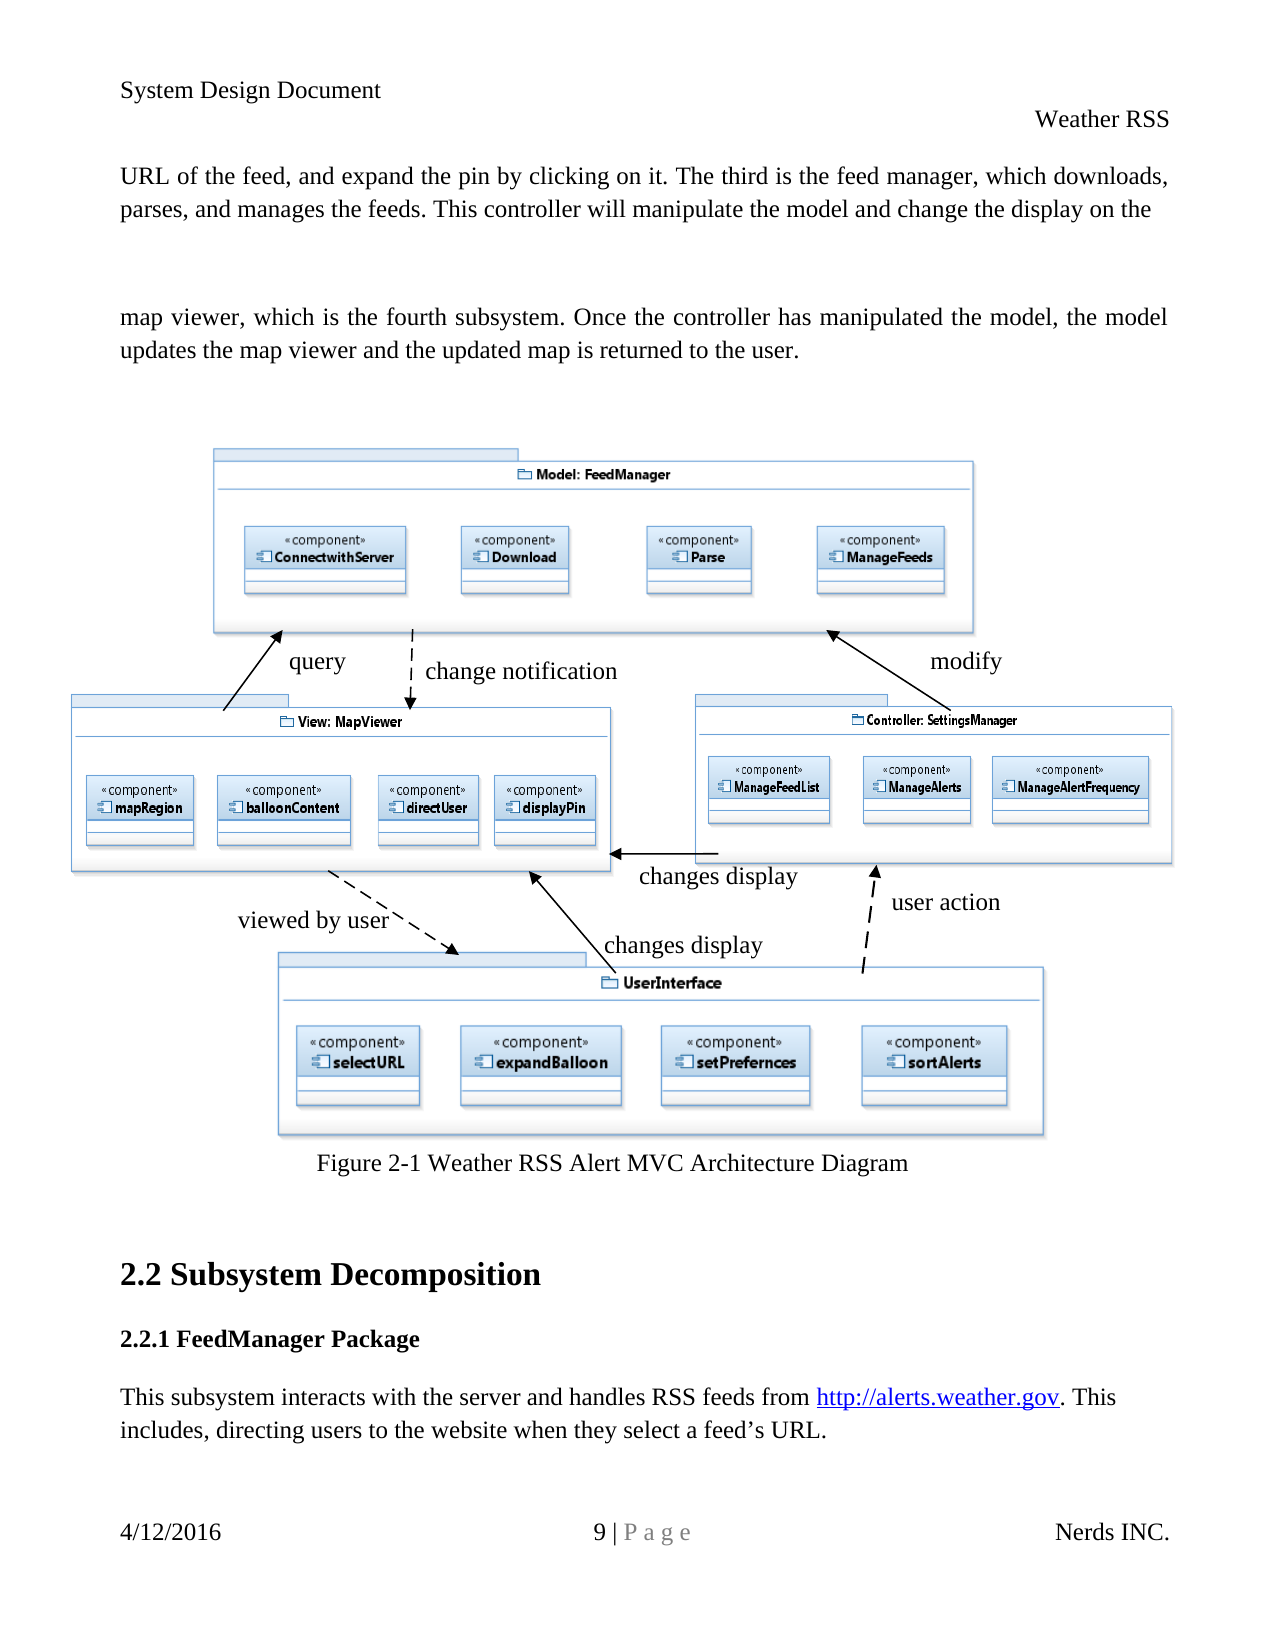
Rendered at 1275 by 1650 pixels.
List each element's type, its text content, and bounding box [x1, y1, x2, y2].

text Figure 2-1 Weather RSS Alert MVC Architecture Diagram [316, 1148, 987, 1177]
picture [62, 685, 624, 888]
subtitle 2.2.1 FeedManager Package [120, 1324, 1170, 1352]
text user action [891, 887, 1031, 916]
text changes display [639, 861, 805, 890]
text changes display [604, 930, 770, 959]
text query [289, 646, 475, 675]
text This subsystem interacts with the server and handles RSS feeds from http://alerts.weather.gov. This includes, directing users to the website when they select a feed’s URL. [120, 1382, 1170, 1443]
picture [591, 941, 604, 956]
picture [205, 439, 988, 648]
text URL of the feed, and expand the pin by clicking on it. The third is the feed manager, which downloads, parses, and manages the feeds. This controller will manipulate the model and change the display on the [120, 161, 1170, 223]
text modify [930, 646, 1095, 675]
picture [267, 941, 1061, 1153]
text map viewer, which is the fourth subsystem. Once the controller has manipulated the model, the model updates the map viewer and the updated map is returned to the user. [120, 302, 1170, 364]
text change notification [425, 656, 654, 684]
picture [687, 685, 1184, 879]
subtitle 2.2 Subsystem Decomposition [120, 1255, 1170, 1293]
text viewed by user [238, 905, 404, 934]
